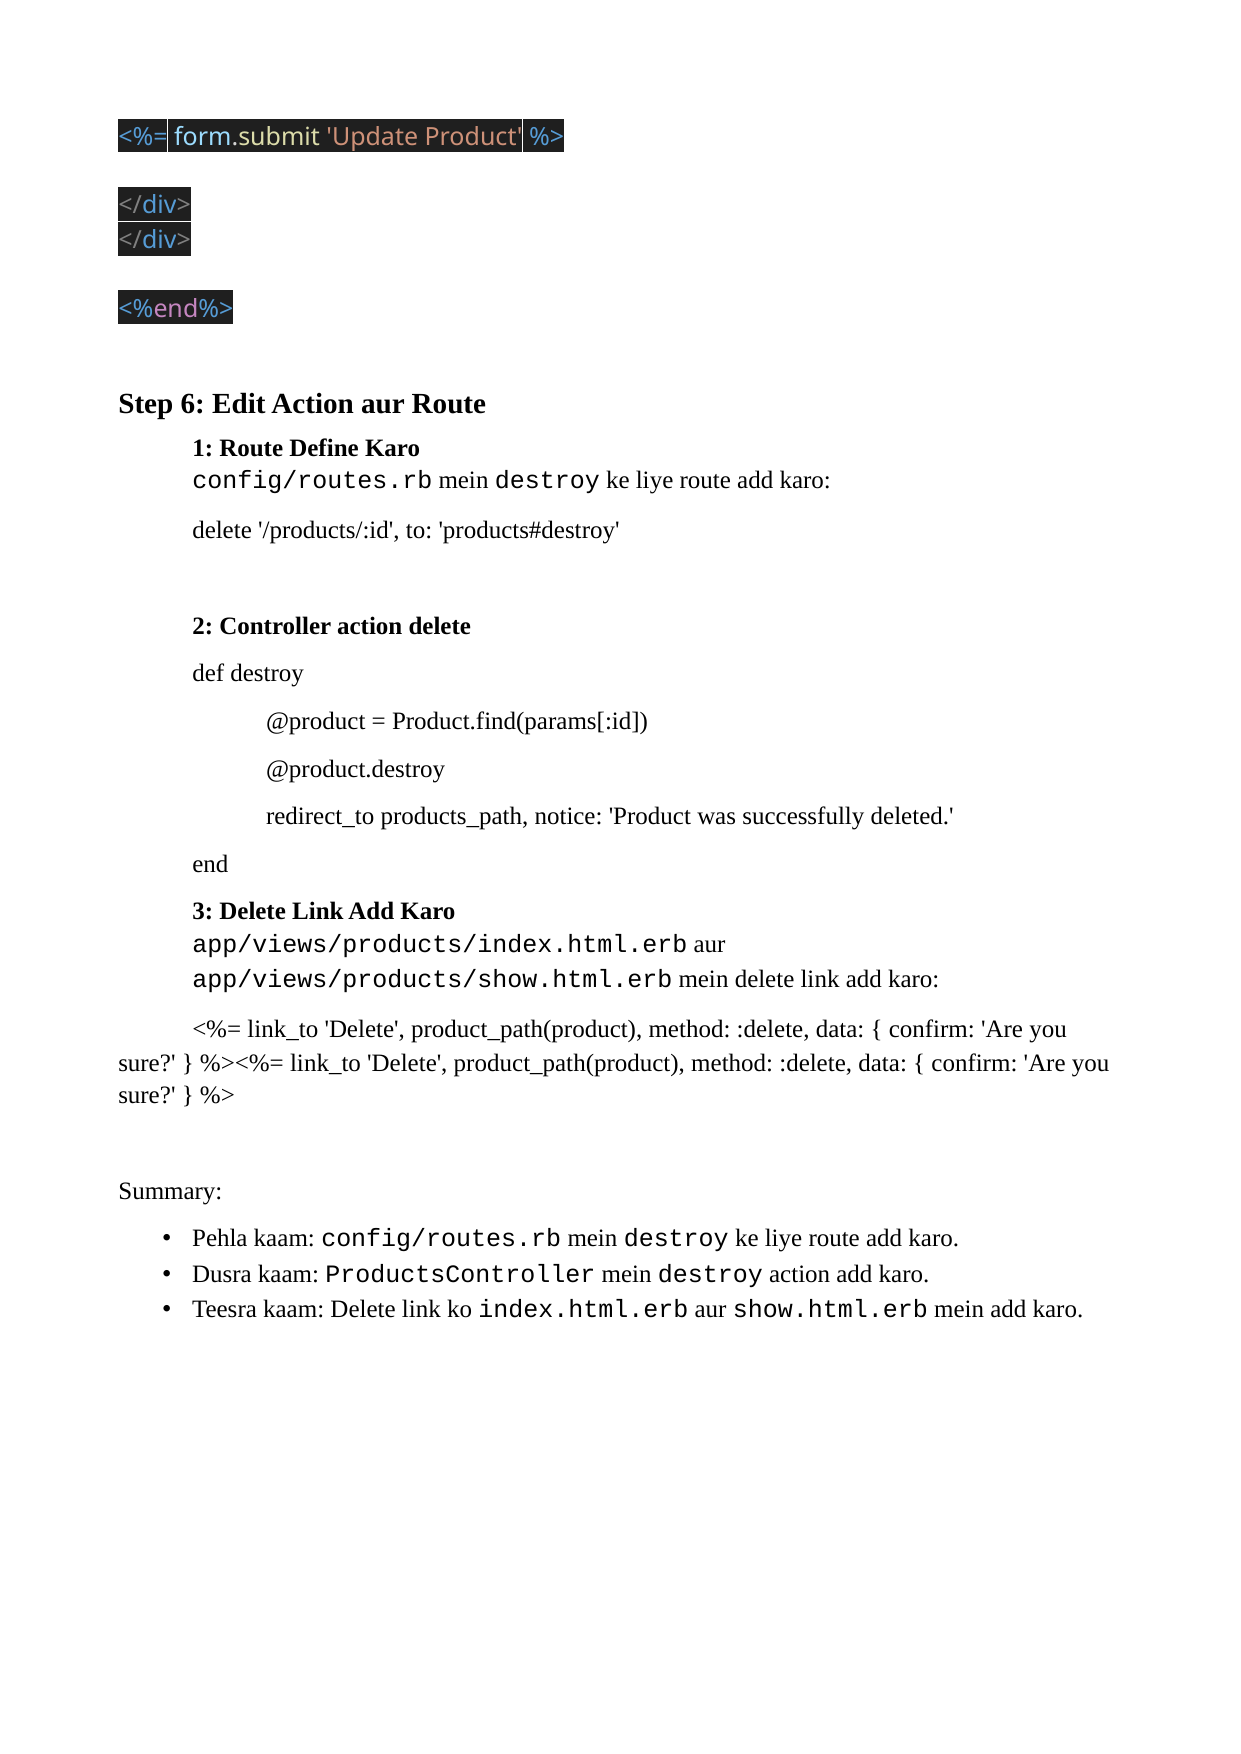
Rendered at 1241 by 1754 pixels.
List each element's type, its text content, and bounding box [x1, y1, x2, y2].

list Dusra kaam: ProductsController mein destroy action add karo. [162, 1259, 1122, 1290]
text Summary: [118, 1176, 1122, 1204]
text 1: Route Define Karo config/routes.rb mein destroy ke liye route add karo: [118, 433, 1122, 496]
text <%= form.submit 'Update Product' %> [118, 118, 1122, 152]
text 2: Controller action delete [118, 611, 1122, 639]
text </div> [118, 221, 1122, 256]
text </div> [118, 187, 1122, 221]
text delete '/products/:id', to: 'products#destroy' [118, 516, 1122, 544]
text redirect_to products_path, notice: 'Product was successfully deleted.' [118, 801, 1122, 830]
text end [118, 849, 1122, 878]
text <%end%> [118, 290, 1122, 324]
text @product = Product.find(params[:id]) [118, 706, 1122, 735]
text <%= link_to 'Delete', product_path(product), method: :delete, data: { confirm: 'Are you sure?' } %><%= link_to 'Delete', product_path(product), method: :delete, data: { confirm: 'Are you sure?' } %> [118, 1014, 1122, 1109]
text def destroy [118, 658, 1122, 687]
subtitle Step 6: Edit Action aur Route [118, 387, 1122, 420]
list Pehla kaam: config/routes.rb mein destroy ke liye route add karo. [162, 1223, 1122, 1254]
text @product.destroy [118, 754, 1122, 782]
text 3: Delete Link Add Karo app/views/products/index.html.erb aur app/views/products/show.html.erb mein delete link add karo: [118, 896, 1122, 995]
list Teesra kaam: Delete link ko index.html.erb aur show.html.erb mein add karo. [162, 1294, 1122, 1325]
